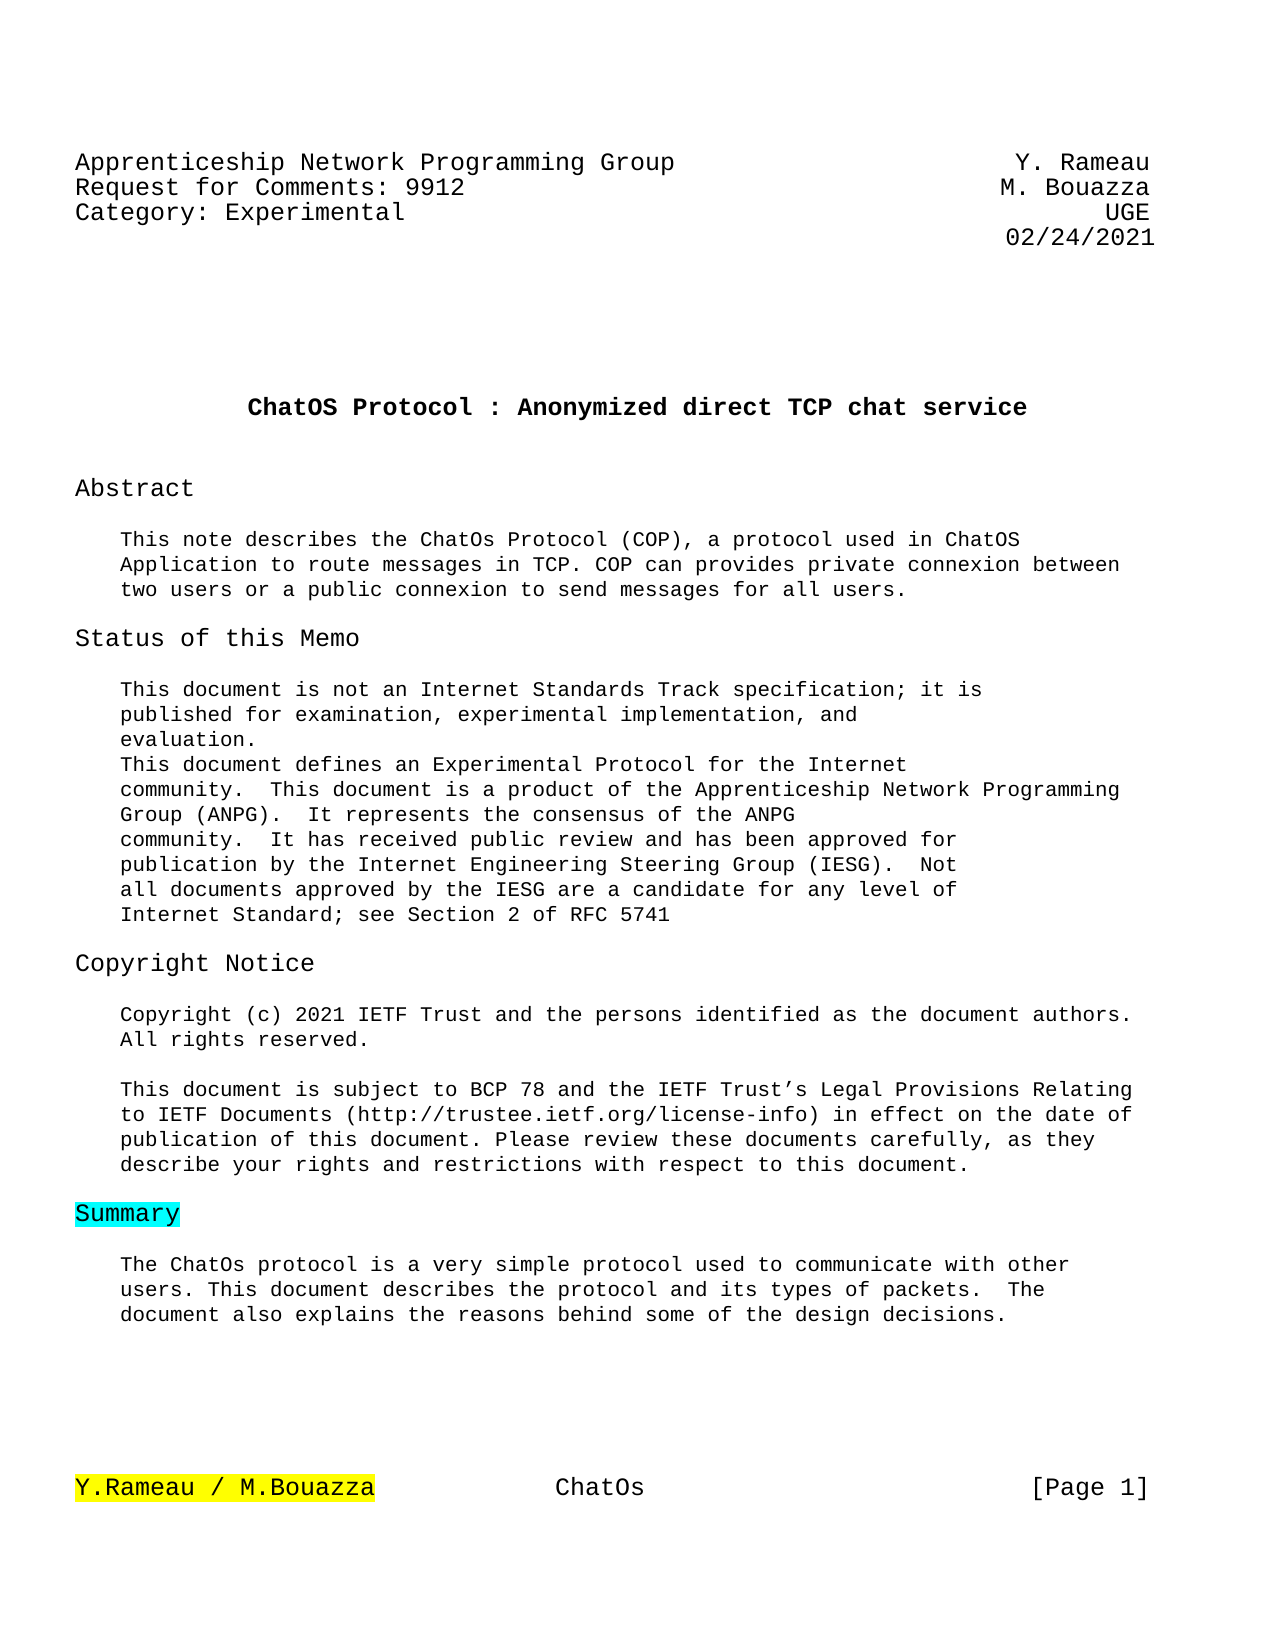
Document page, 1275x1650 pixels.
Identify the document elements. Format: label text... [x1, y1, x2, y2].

text Copyright Notice [75, 952, 1155, 977]
text all documents approved by the IESG are a candidate for any level of [120, 877, 1155, 902]
text Copyright (c) 2021 IETF Trust and the persons identified as the document authors. All rights reserved. [120, 1002, 1155, 1052]
text community. It has received public review and has been approved for [120, 827, 1155, 852]
title ChatOS Protocol : Anonymized direct TCP chat service [120, 328, 1155, 420]
text publication by the Internet Engineering Steering Group (IESG). Not [120, 852, 1155, 877]
text Status of this Memo [75, 627, 1155, 652]
text Abstract [75, 477, 1155, 502]
text published for examination, experimental implementation, and [120, 702, 1155, 727]
text This document is not an Internet Standards Track specification; it is [120, 677, 1155, 702]
text Internet Standard; see Section 2 of RFC 5741 [120, 902, 1155, 927]
text This document defines an Experimental Protocol for the Internet [120, 752, 1155, 777]
text community. This document is a product of the Apprenticeship Network Programming Group (ANPG). It represents the consensus of the ANPG [120, 777, 1155, 827]
text This note describes the ChatOs Protocol (COP), a protocol used in ChatOS Application to route messages in TCP. COP can provides private connexion between two users or a public connexion to send messages for all users. [120, 527, 1155, 602]
text The ChatOs protocol is a very simple protocol used to communicate with other users. This document describes the protocol and its types of packets. The document also explains the reasons behind some of the design decisions. [120, 1252, 1155, 1327]
text Summary [75, 1202, 1155, 1227]
text evaluation. [120, 727, 1155, 752]
text This document is subject to BCP 78 and the IETF Trust’s Legal Provisions Relating to IETF Documents (http://trustee.ietf.org/license-info) in effect on the date of publication of this document. Please review these documents carefully, as they describe your rights and restrictions with respect to this document. [120, 1077, 1155, 1177]
